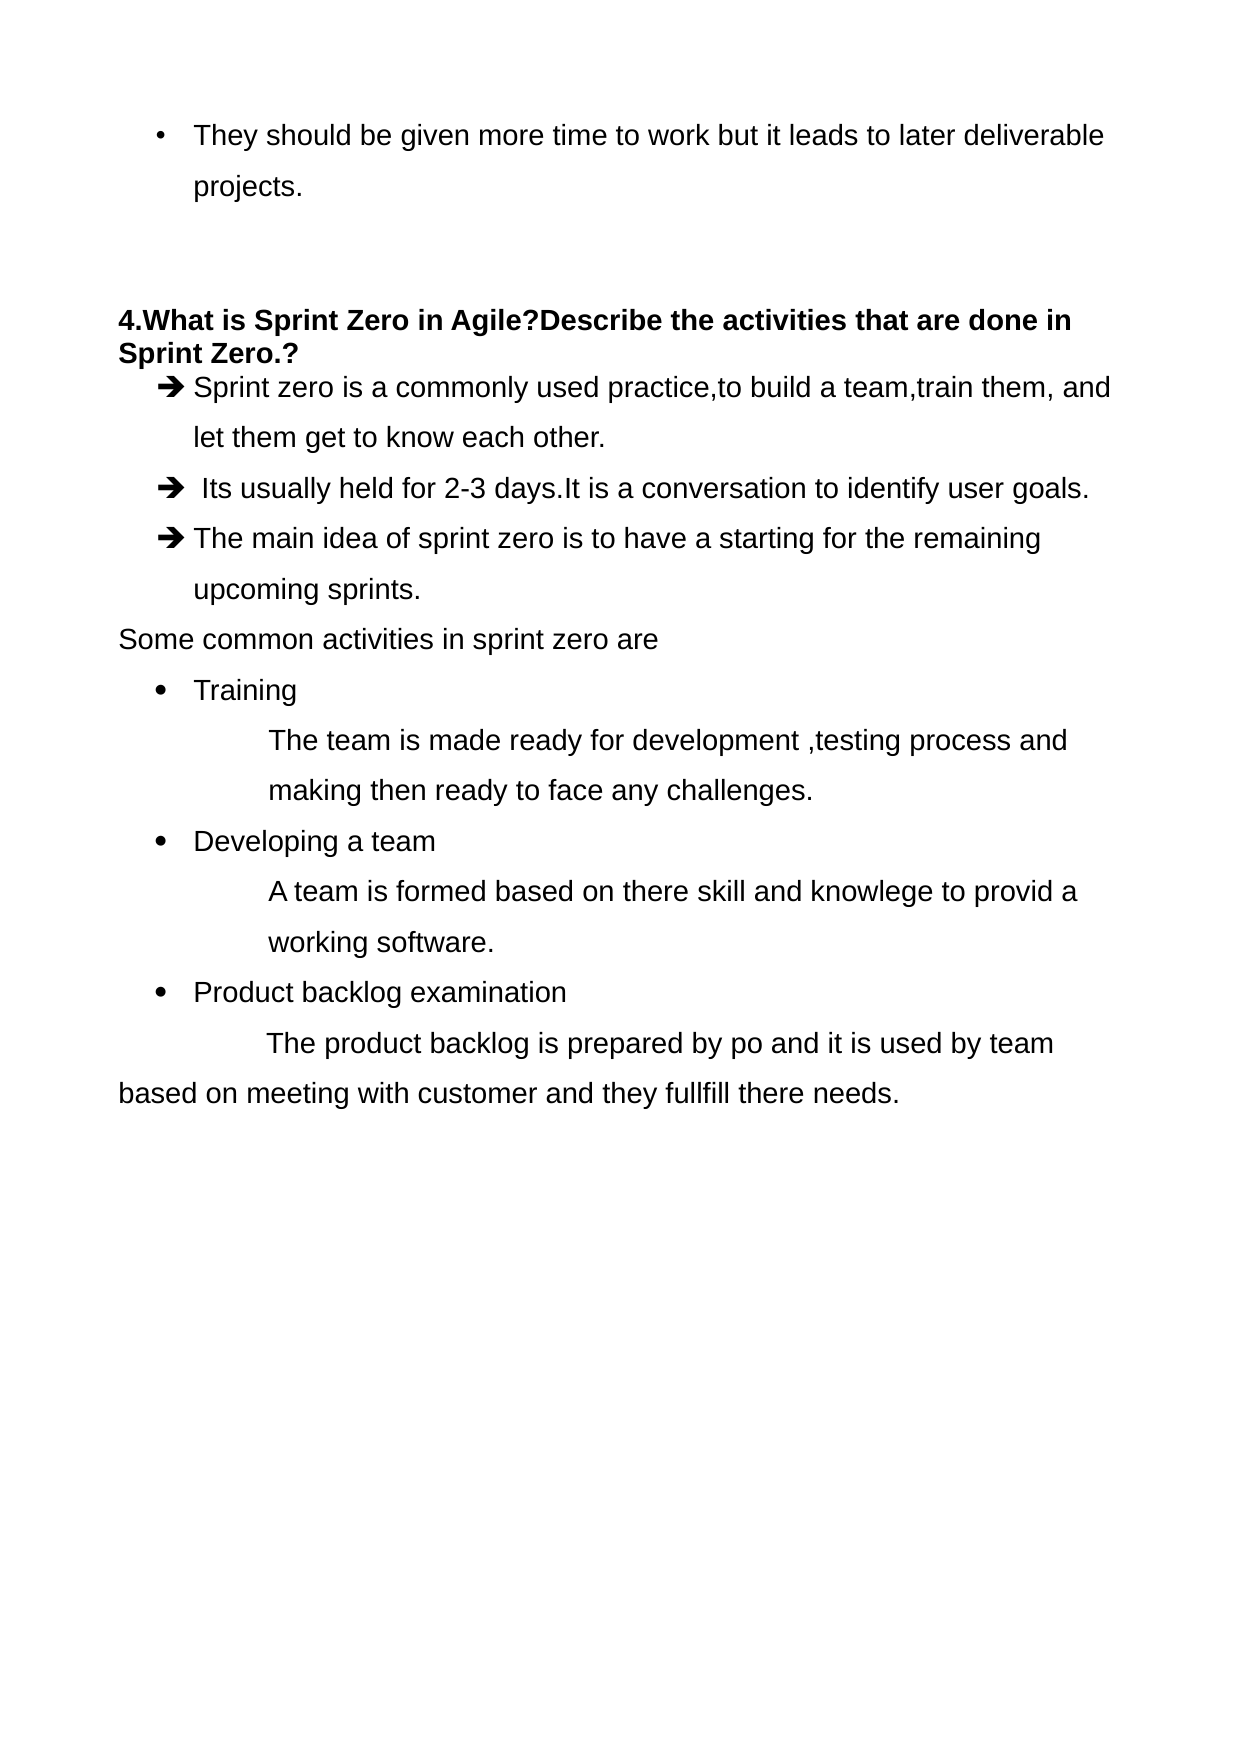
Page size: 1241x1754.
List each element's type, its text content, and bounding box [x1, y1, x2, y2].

list The main idea of sprint zero is to have a starting for the remaining upcoming sprints. [156, 521, 1122, 605]
text 4.What is Sprint Zero in Agile?Describe the activities that are done in Sprint Zero.? [118, 303, 1122, 370]
list Sprint zero is a commonly used practice,to build a team,train them, and let them get to know each other. [156, 370, 1122, 454]
list Developing a team [156, 824, 1122, 857]
text The product backlog is prepared by po and it is used by team based on meeting with customer and they fullfill there needs. [118, 1026, 1122, 1109]
text A team is formed based on there skill and knowlege to provid a working software. [268, 874, 1122, 958]
list They should be given more time to work but it leads to later deliverable projects. [156, 118, 1122, 202]
list Its usually held for 2-3 days.It is a conversation to identify user goals. [156, 471, 1122, 504]
list Product backlog examination [156, 975, 1122, 1009]
text The team is made ready for development ,testing process and making then ready to face any challenges. [268, 723, 1122, 807]
text Some common activities in sprint zero are [118, 622, 1122, 656]
list Training [156, 672, 1122, 706]
